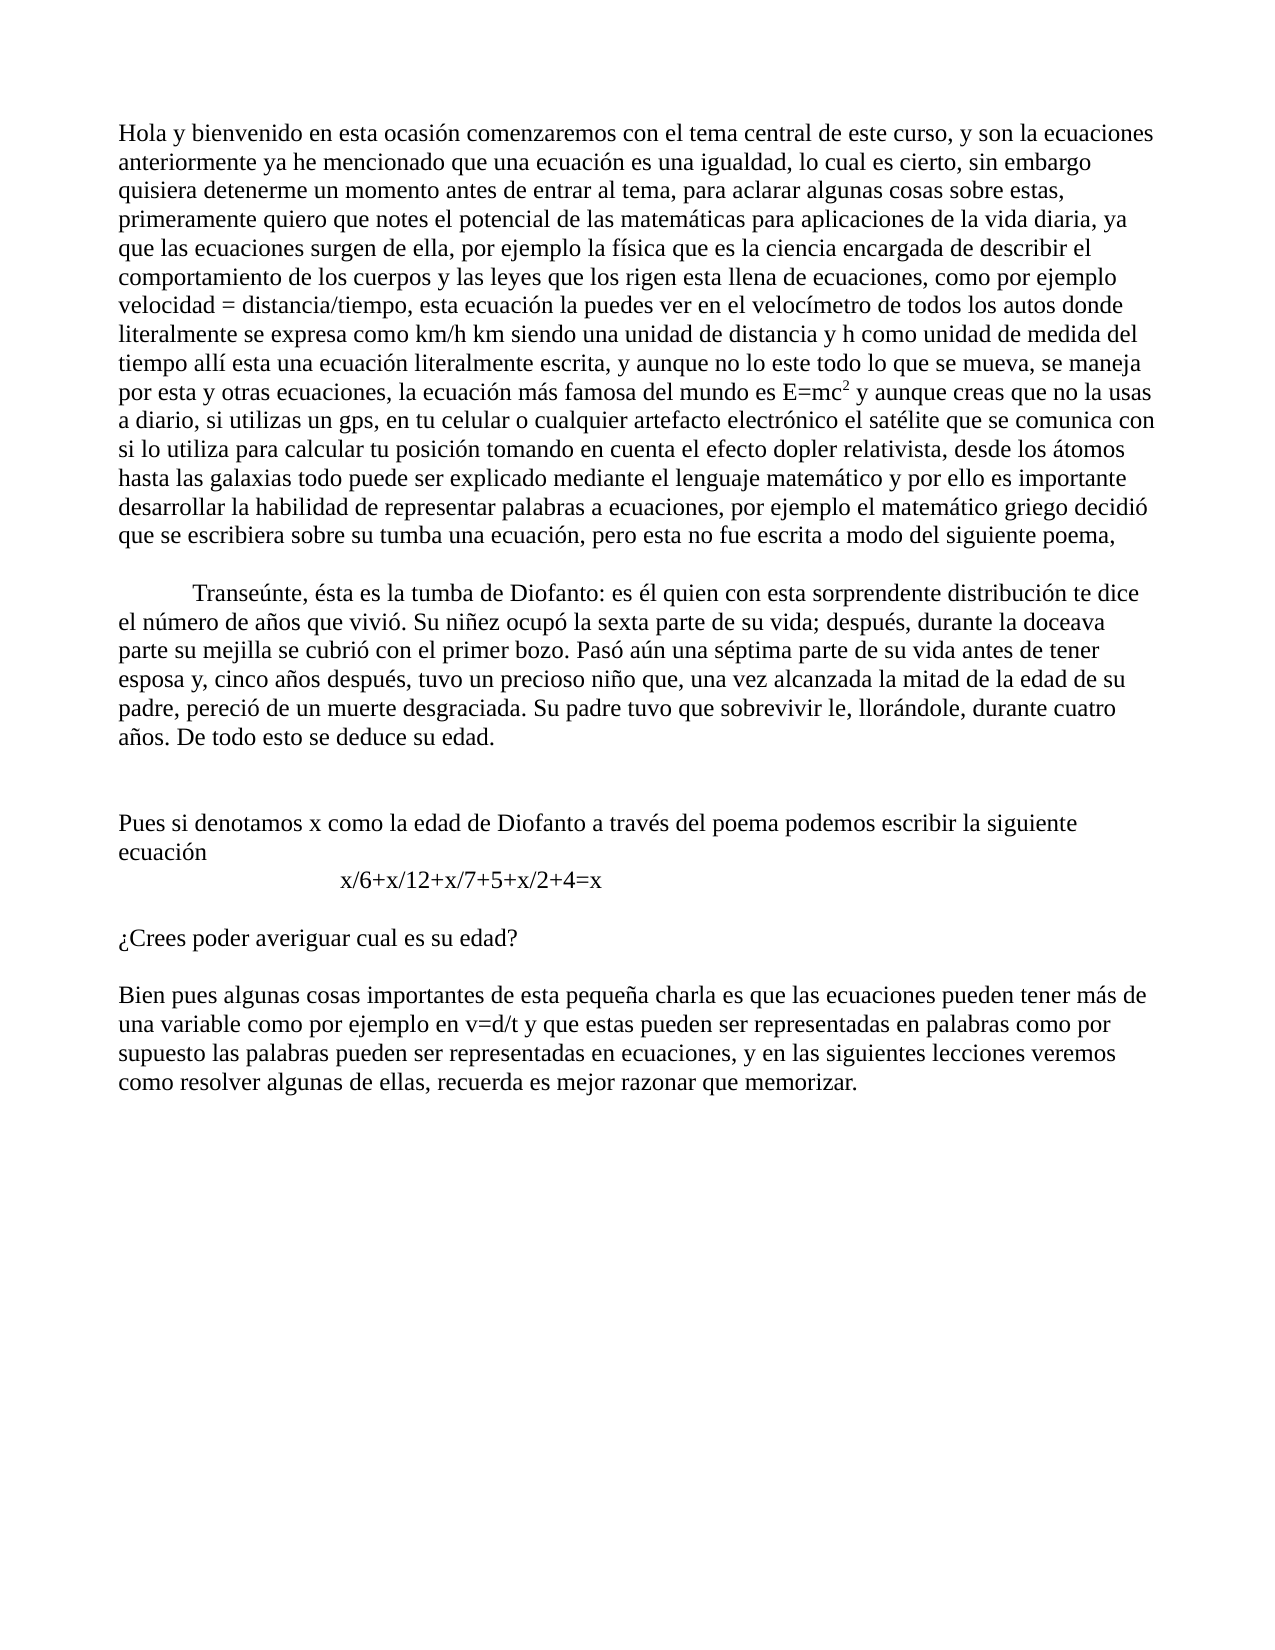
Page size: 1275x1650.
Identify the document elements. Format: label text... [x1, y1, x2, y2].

text Pues si denotamos x como la edad de Diofanto a través del poema podemos escribir la siguiente ecuación [118, 808, 1157, 866]
text x/6+x/12+x/7+5+x/2+4=x [118, 866, 1157, 894]
text Hola y bienvenido en esta ocasión comenzaremos con el tema central de este curso, y son la ecuaciones anteriormente ya he mencionado que una ecuación es una igualdad, lo cual es cierto, sin embargo quisiera detenerme un momento antes de entrar al tema, para aclarar algunas cosas sobre estas, primeramente quiero que notes el potencial de las matemáticas para aplicaciones de la vida diaria, ya que las ecuaciones surgen de ella, por ejemplo la física que es la ciencia encargada de describir el comportamiento de los cuerpos y las leyes que los rigen esta llena de ecuaciones, como por ejemplo velocidad = distancia/tiempo, esta ecuación la puedes ver en el velocímetro de todos los autos donde literalmente se expresa como km/h km siendo una unidad de distancia y h como unidad de medida del tiempo allí esta una ecuación literalmente escrita, y aunque no lo este todo lo que se mueva, se maneja por esta y otras ecuaciones, la ecuación más famosa del mundo es E=mc2 y aunque creas que no la usas a diario, si utilizas un gps, en tu celular o cualquier artefacto electrónico el satélite que se comunica con si lo utiliza para calcular tu posición tomando en cuenta el efecto dopler relativista, desde los átomos hasta las galaxias todo puede ser explicado mediante el lenguaje matemático y por ello es importante desarrollar la habilidad de representar palabras a ecuaciones, por ejemplo el matemático griego decidió que se escribiera sobre su tumba una ecuación, pero esta no fue escrita a modo del siguiente poema, [118, 118, 1157, 549]
text ¿Crees poder averiguar cual es su edad? [118, 923, 1157, 952]
text Transeúnte, ésta es la tumba de Diofanto: es él quien con esta sorprendente distribución te dice el número de años que vivió. Su niñez ocupó la sexta parte de su vida; después, durante la doceava parte su mejilla se cubrió con el primer bozo. Pasó aún una séptima parte de su vida antes de tener esposa y, cinco años después, tuvo un precioso niño que, una vez alcanzada la mitad de la edad de su padre, pereció de un muerte desgraciada. Su padre tuvo que sobrevivir le, llorándole, durante cuatro años. De todo esto se deduce su edad. [118, 578, 1157, 751]
text Bien pues algunas cosas importantes de esta pequeña charla es que las ecuaciones pueden tener más de una variable como por ejemplo en v=d/t y que estas pueden ser representadas en palabras como por supuesto las palabras pueden ser representadas en ecuaciones, y en las siguientes lecciones veremos como resolver algunas de ellas, recuerda es mejor razonar que memorizar. [118, 981, 1157, 1096]
